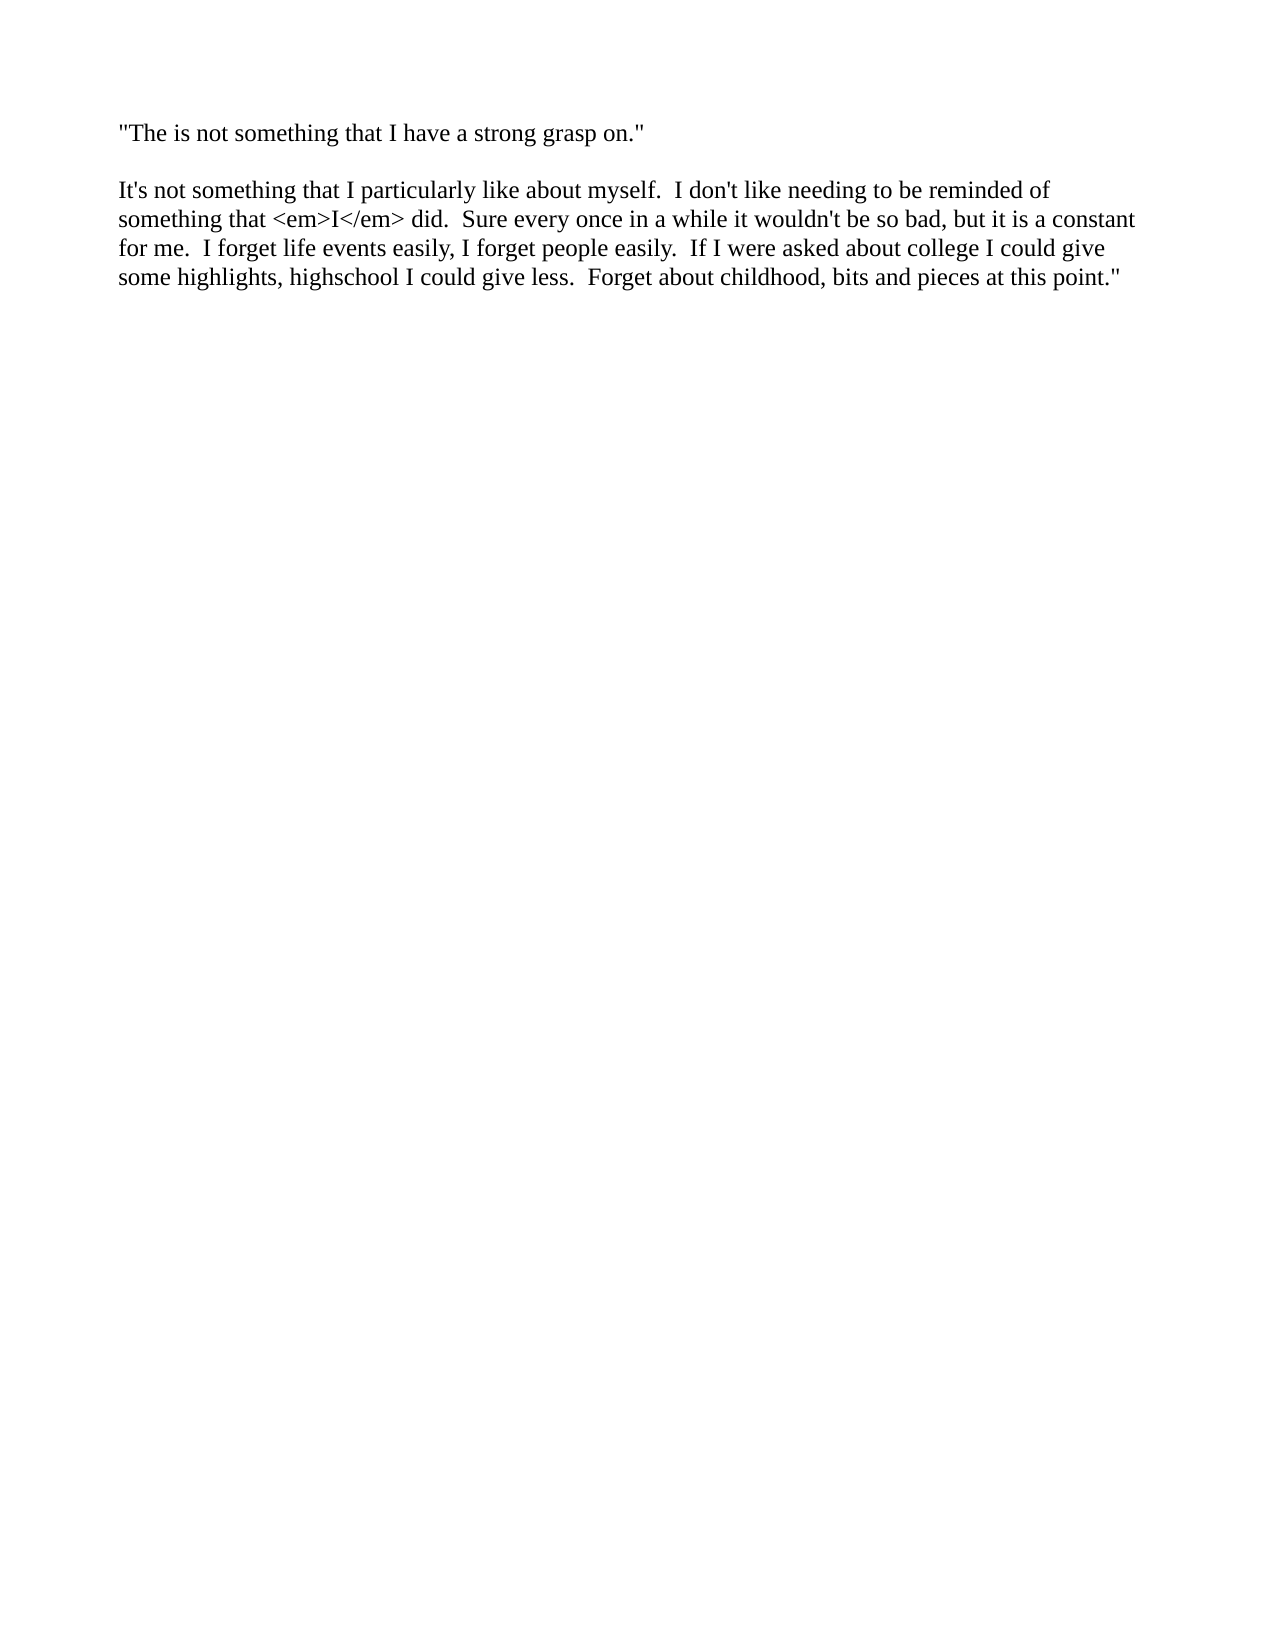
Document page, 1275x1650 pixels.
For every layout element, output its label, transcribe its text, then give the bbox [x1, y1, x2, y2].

text "The is not something that I have a strong grasp on." [118, 118, 1157, 147]
text It's not something that I particularly like about myself. I don't like needing to be reminded of something that <em>I</em> did. Sure every once in a while it wouldn't be so bad, but it is a constant for me. I forget life events easily, I forget people easily. If I were asked about college I could give some highlights, highschool I could give less. Forget about childhood, bits and pieces at this point." [118, 176, 1157, 291]
